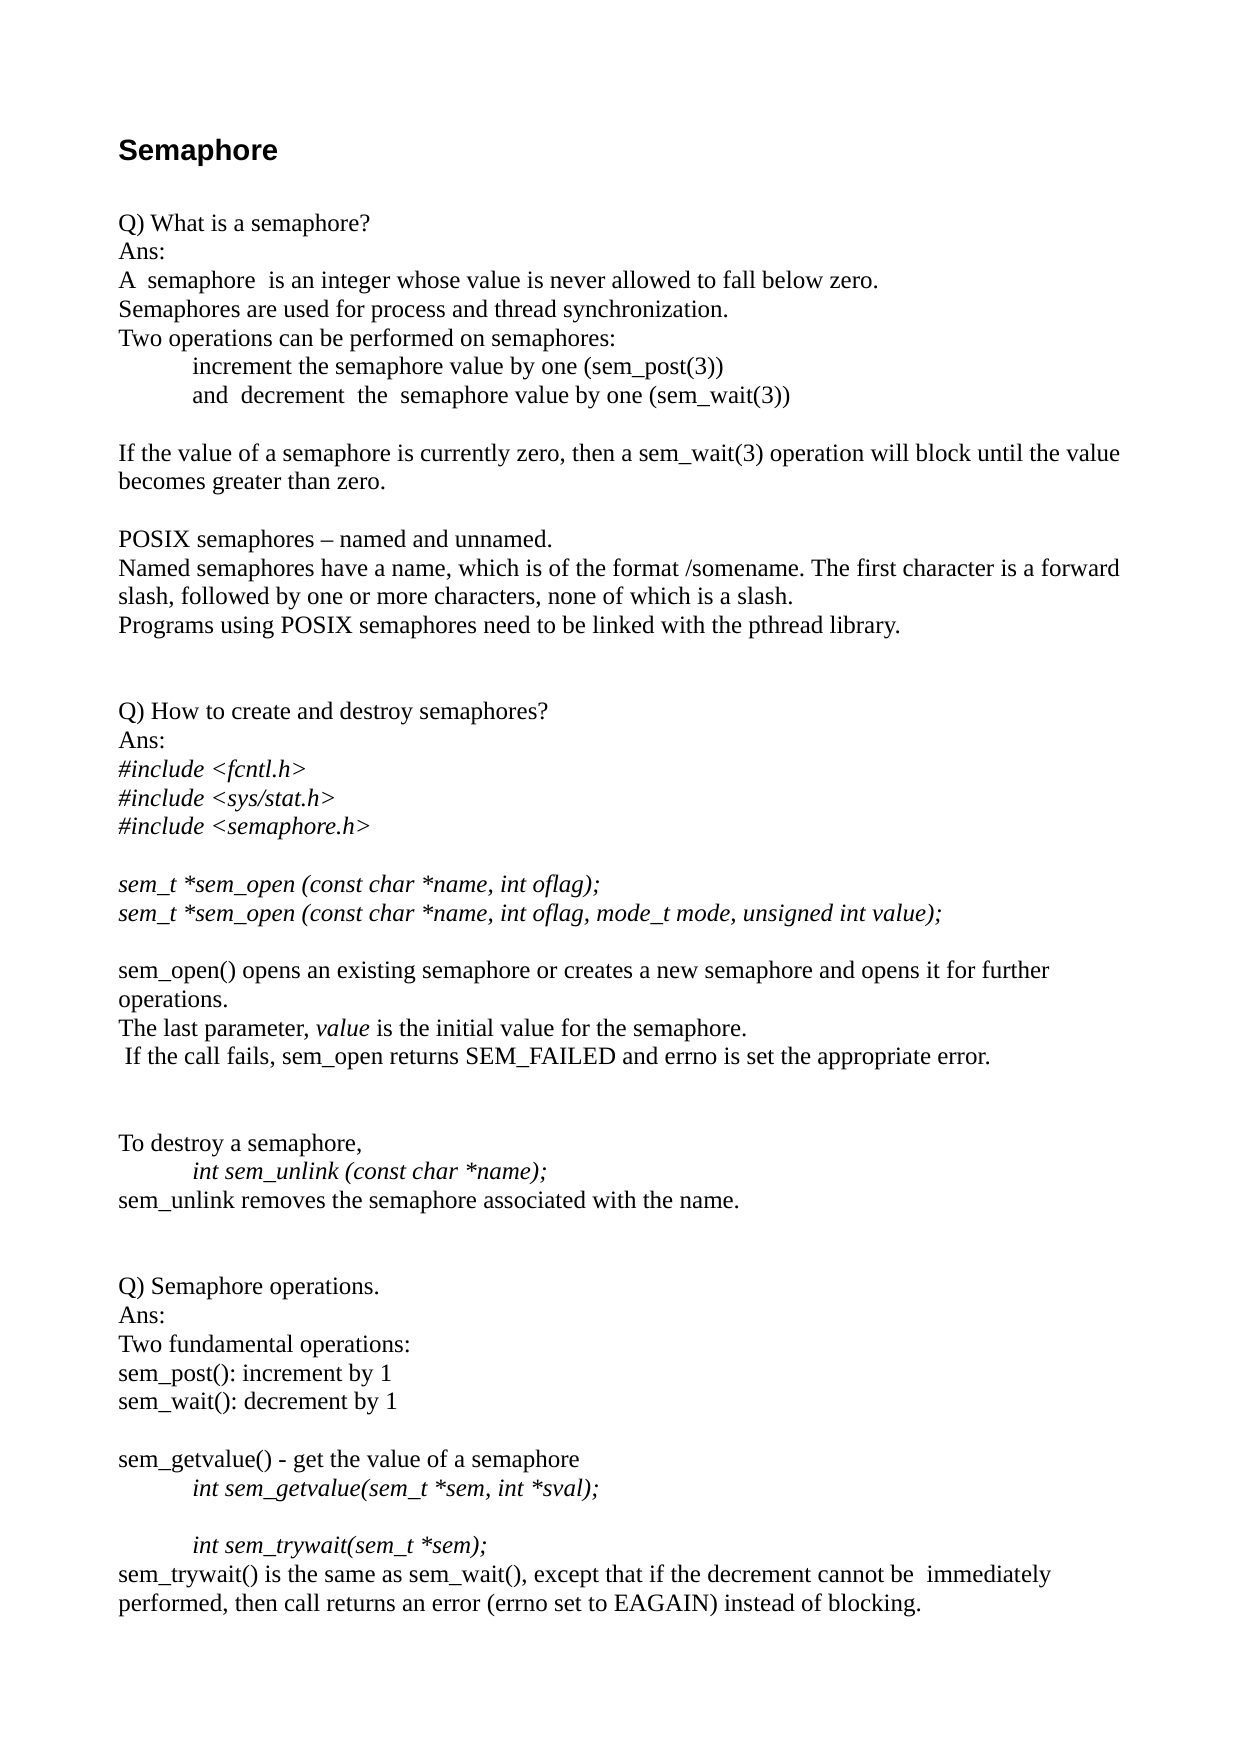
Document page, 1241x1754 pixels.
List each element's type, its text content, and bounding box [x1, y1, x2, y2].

text Programs using POSIX semaphores need to be linked with the pthread library. [118, 610, 1122, 639]
text Named semaphores have a name, which is of the format /somename. The first character is a forward slash, followed by one or more characters, none of which is a slash. [118, 553, 1122, 610]
text Two fundamental operations: [118, 1329, 1122, 1358]
text If the call fails, sem_open returns SEM_FAILED and errno is set the appropriate error. [118, 1041, 1122, 1070]
text If the value of a semaphore is currently zero, then a sem_wait(3) operation will block until the value becomes greater than zero. [118, 438, 1122, 495]
text sem_t *sem_open (const char *name, int oflag); [118, 869, 1122, 898]
text #include <fcntl.h> [118, 754, 1122, 783]
text Ans: [118, 1300, 1122, 1329]
text Q) What is a semaphore? [118, 208, 1122, 236]
text Two operations can be performed on semaphores: [118, 323, 1122, 351]
text Q) How to create and destroy semaphores? [118, 696, 1122, 725]
text A semaphore is an integer whose value is never allowed to fall below zero. [118, 265, 1122, 294]
text Ans: [118, 236, 1122, 265]
text and decrement the semaphore value by one (sem_wait(3)) [118, 380, 1122, 409]
text Ans: [118, 725, 1122, 754]
text POSIX semaphores – named and unnamed. [118, 524, 1122, 553]
text Q) Semaphore operations. [118, 1271, 1122, 1300]
text To destroy a semaphore, [118, 1128, 1122, 1156]
text #include <semaphore.h> [118, 811, 1122, 840]
text The last parameter, value is the initial value for the semaphore. [118, 1013, 1122, 1041]
text increment the semaphore value by one (sem_post(3)) [118, 351, 1122, 380]
text sem_getvalue() - get the value of a semaphore [118, 1444, 1122, 1473]
subtitle Semaphore [118, 133, 1122, 166]
text sem_unlink removes the semaphore associated with the name. [118, 1185, 1122, 1214]
text int sem_trywait(sem_t *sem); [118, 1530, 1122, 1559]
text sem_open() opens an existing semaphore or creates a new semaphore and opens it for further operations. [118, 955, 1122, 1013]
text sem_post(): increment by 1 [118, 1358, 1122, 1386]
text sem_t *sem_open (const char *name, int oflag, mode_t mode, unsigned int value); [118, 898, 1122, 926]
text #include <sys/stat.h> [118, 783, 1122, 811]
text int sem_getvalue(sem_t *sem, int *sval); [118, 1473, 1122, 1501]
text sem_wait(): decrement by 1 [118, 1386, 1122, 1415]
text Semaphores are used for process and thread synchronization. [118, 294, 1122, 323]
text sem_trywait() is the same as sem_wait(), except that if the decrement cannot be immediately performed, then call returns an error (errno set to EAGAIN) instead of blocking. [118, 1559, 1122, 1616]
text int sem_unlink (const char *name); [118, 1156, 1122, 1185]
